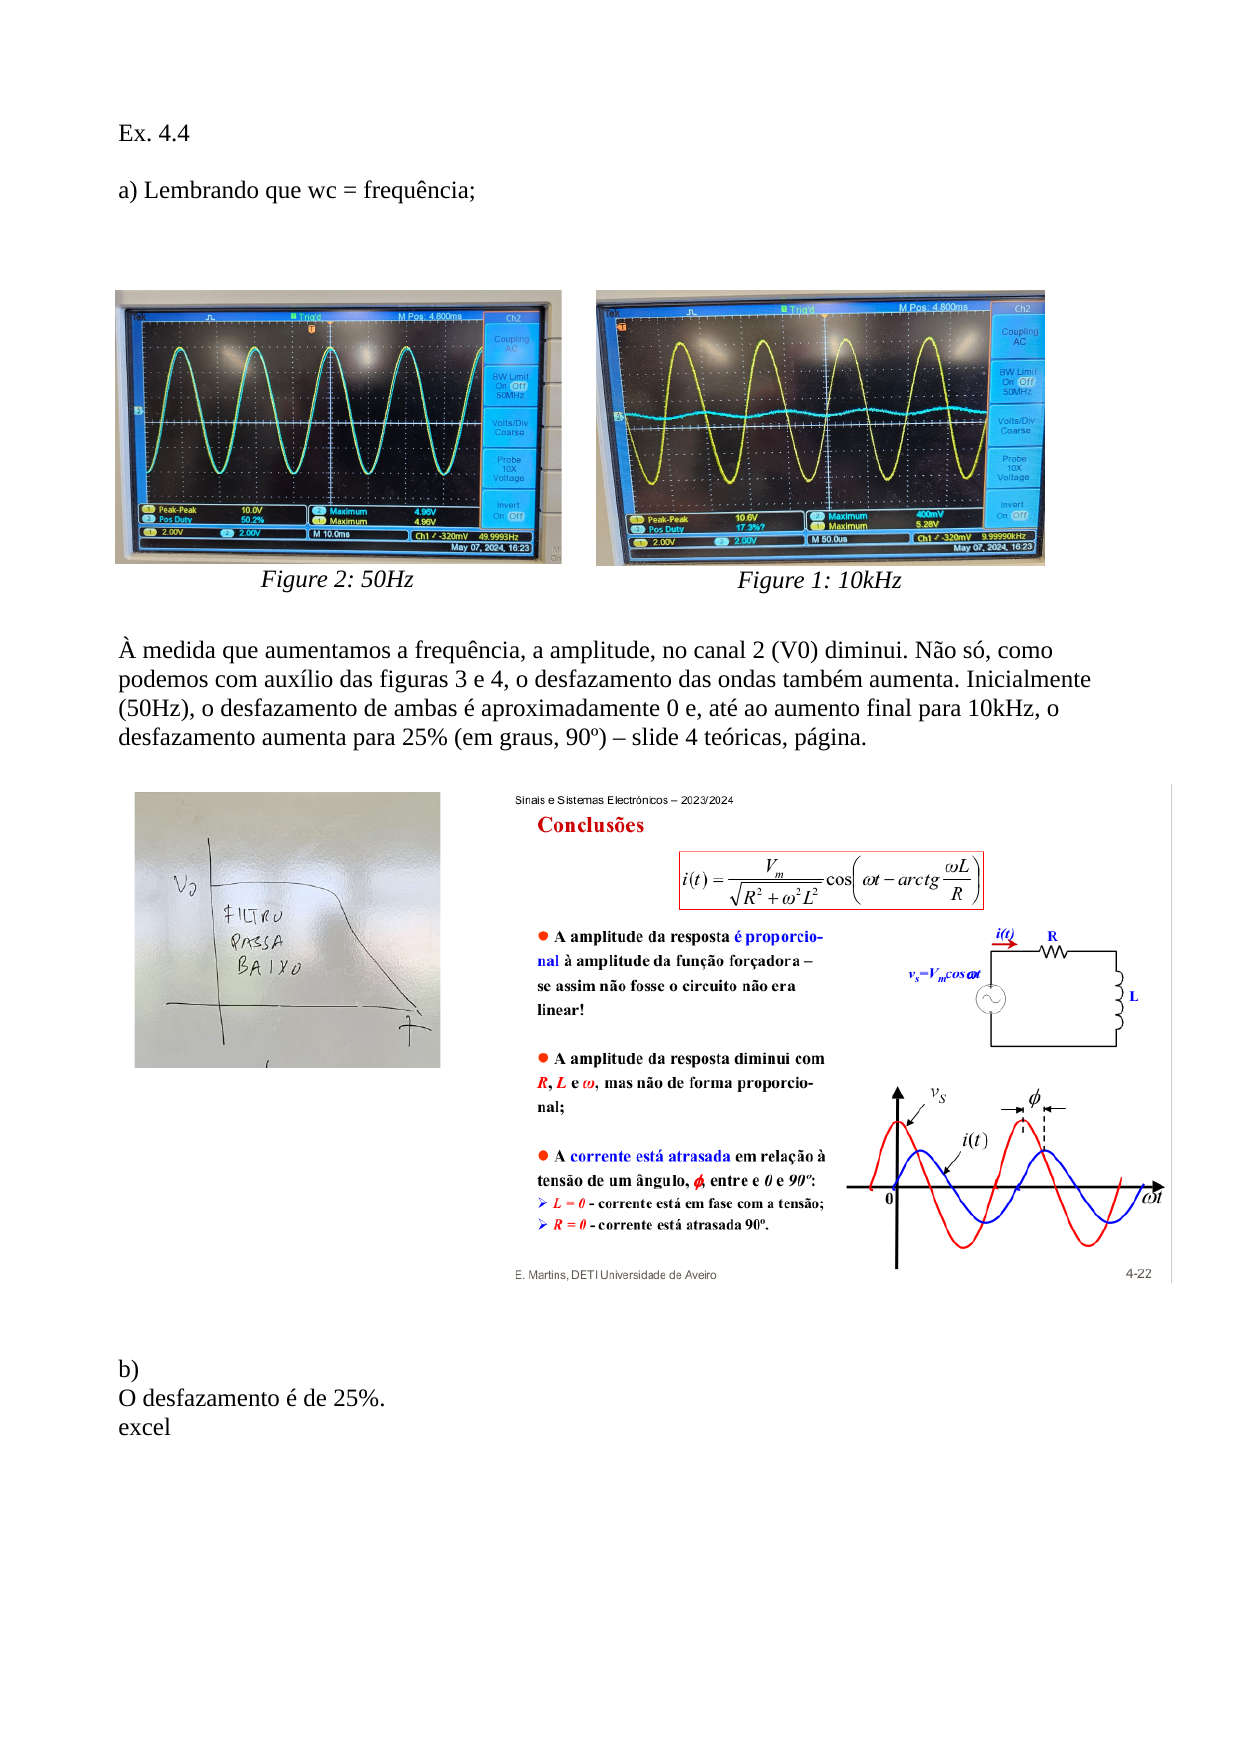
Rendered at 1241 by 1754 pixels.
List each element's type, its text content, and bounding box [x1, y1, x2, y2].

text Figure 2: 50Hz [115, 564, 562, 592]
text Ex. 4.4 [118, 118, 1122, 147]
picture [503, 784, 1175, 1283]
text b) [118, 1354, 1122, 1383]
text excel [118, 1412, 1122, 1441]
text a) Lembrando que wc = frequência; [118, 176, 1122, 204]
picture [115, 290, 562, 564]
text O desfazamento é de 25%. [118, 1383, 1122, 1412]
text Figure 1: 10kHz [596, 566, 1045, 594]
text À medida que aumentamos a frequência, a amplitude, no canal 2 (V0) diminui. Não só, como podemos com auxílio das figuras 3 e 4, o desfazamento das ondas também aumenta. Inicialmente (50Hz), o desfazamento de ambas é aproximadamente 0 e, até ao aumento final para 10kHz, o desfazamento aumenta para 25% (em graus, 90º) – slide 4 teóricas, página. [118, 636, 1122, 751]
picture [214, 792, 365, 1016]
picture [596, 290, 1045, 566]
